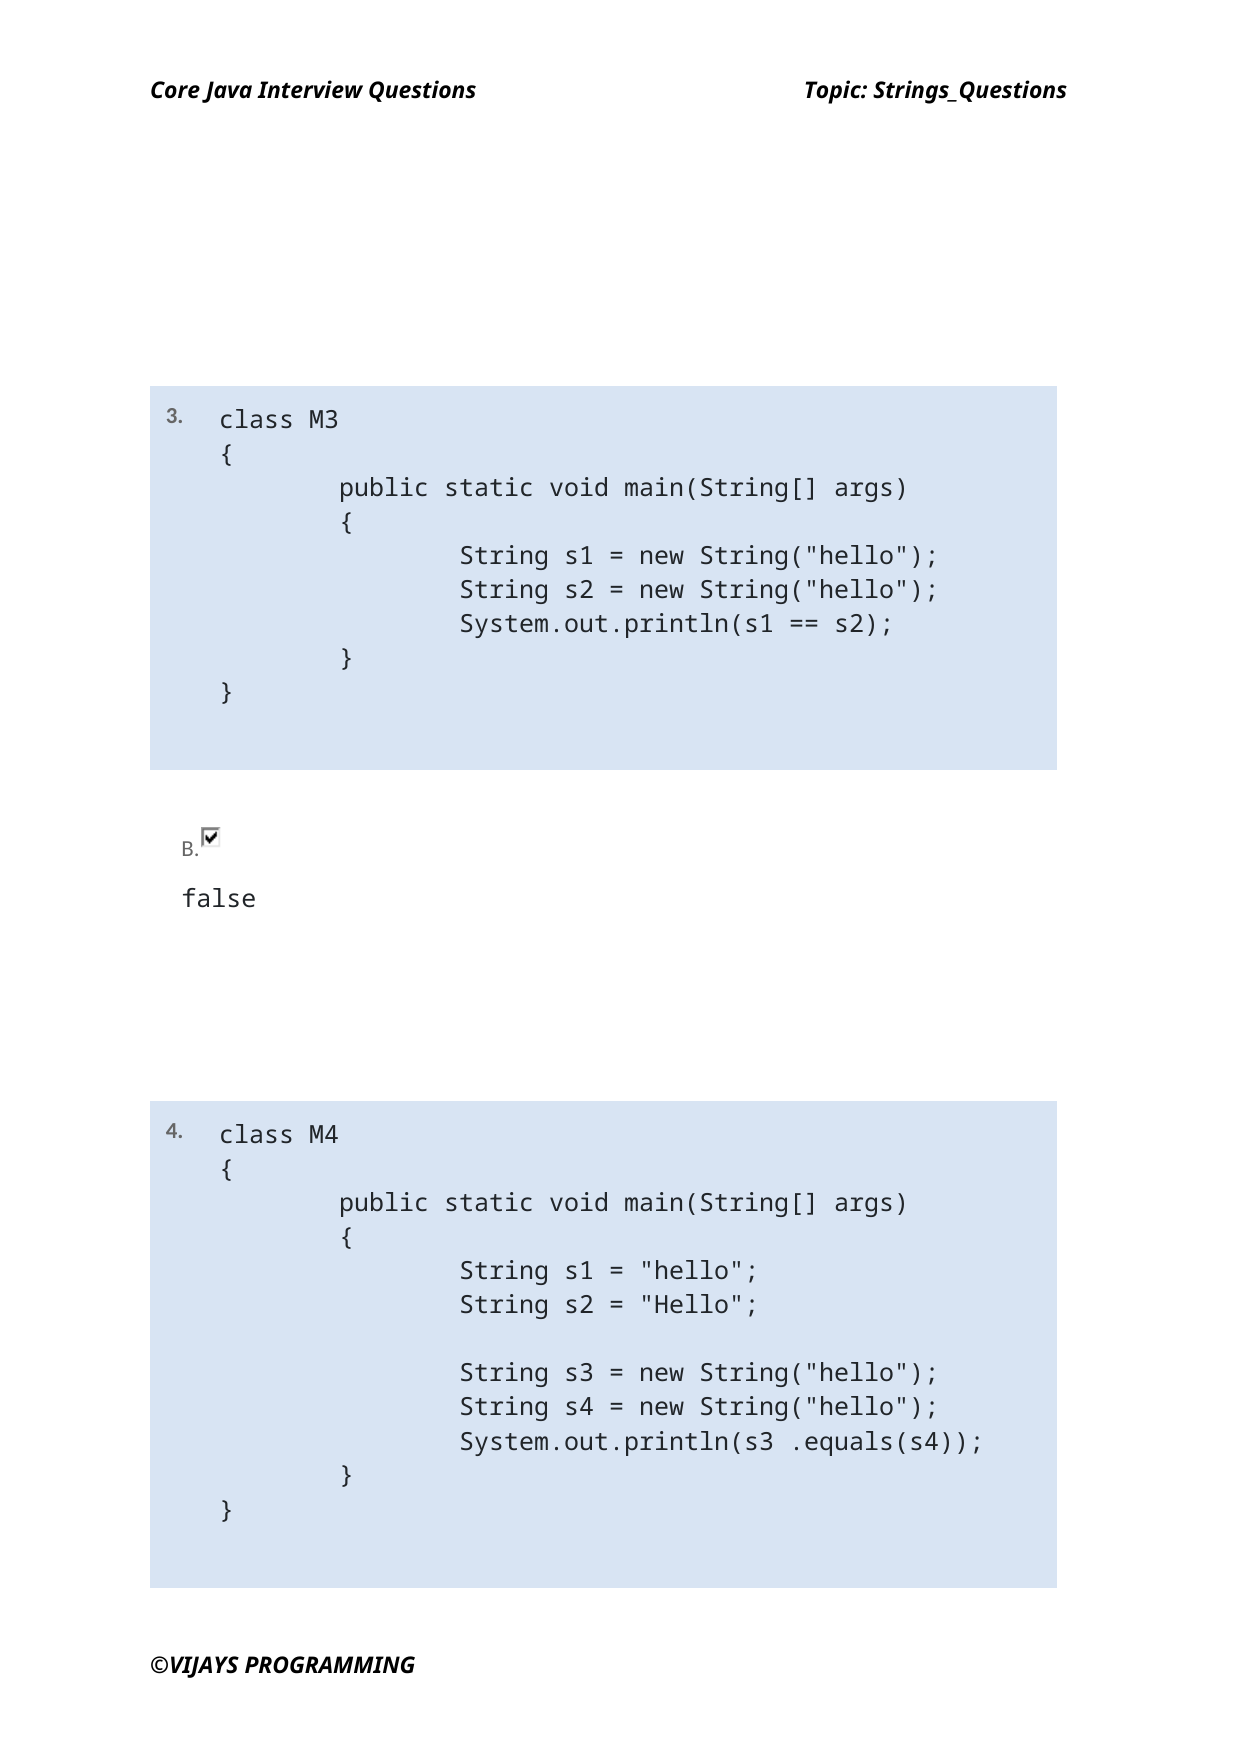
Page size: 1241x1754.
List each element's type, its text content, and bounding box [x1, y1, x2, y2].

table_header [181, 1017, 429, 1085]
table_cell [150, 770, 1090, 1101]
table_cell [1057, 1101, 1090, 1588]
table_cell class M4 { public static void main(String[] args) { String s1 = "hello"; String s2 = "Hello"; String s3 = new String("hello"); String s4 = new String("hello"); System.out.println(s3 .equals(s4)); } } [203, 1101, 1057, 1588]
table_header [1057, 386, 1090, 770]
table_header 3. [150, 386, 203, 770]
table_header B. false [181, 820, 264, 1017]
table_header class M3 { public static void main(String[] args) { String s1 = new String("hello"); String s2 = new String("hello"); System.out.println(s1 == s2); } } [203, 386, 1057, 770]
table_cell 4. [150, 1101, 203, 1588]
table_header [181, 166, 250, 200]
table_header [181, 200, 264, 268]
table_header [181, 268, 429, 370]
table_header [181, 786, 250, 820]
table_cell [150, 150, 1090, 386]
